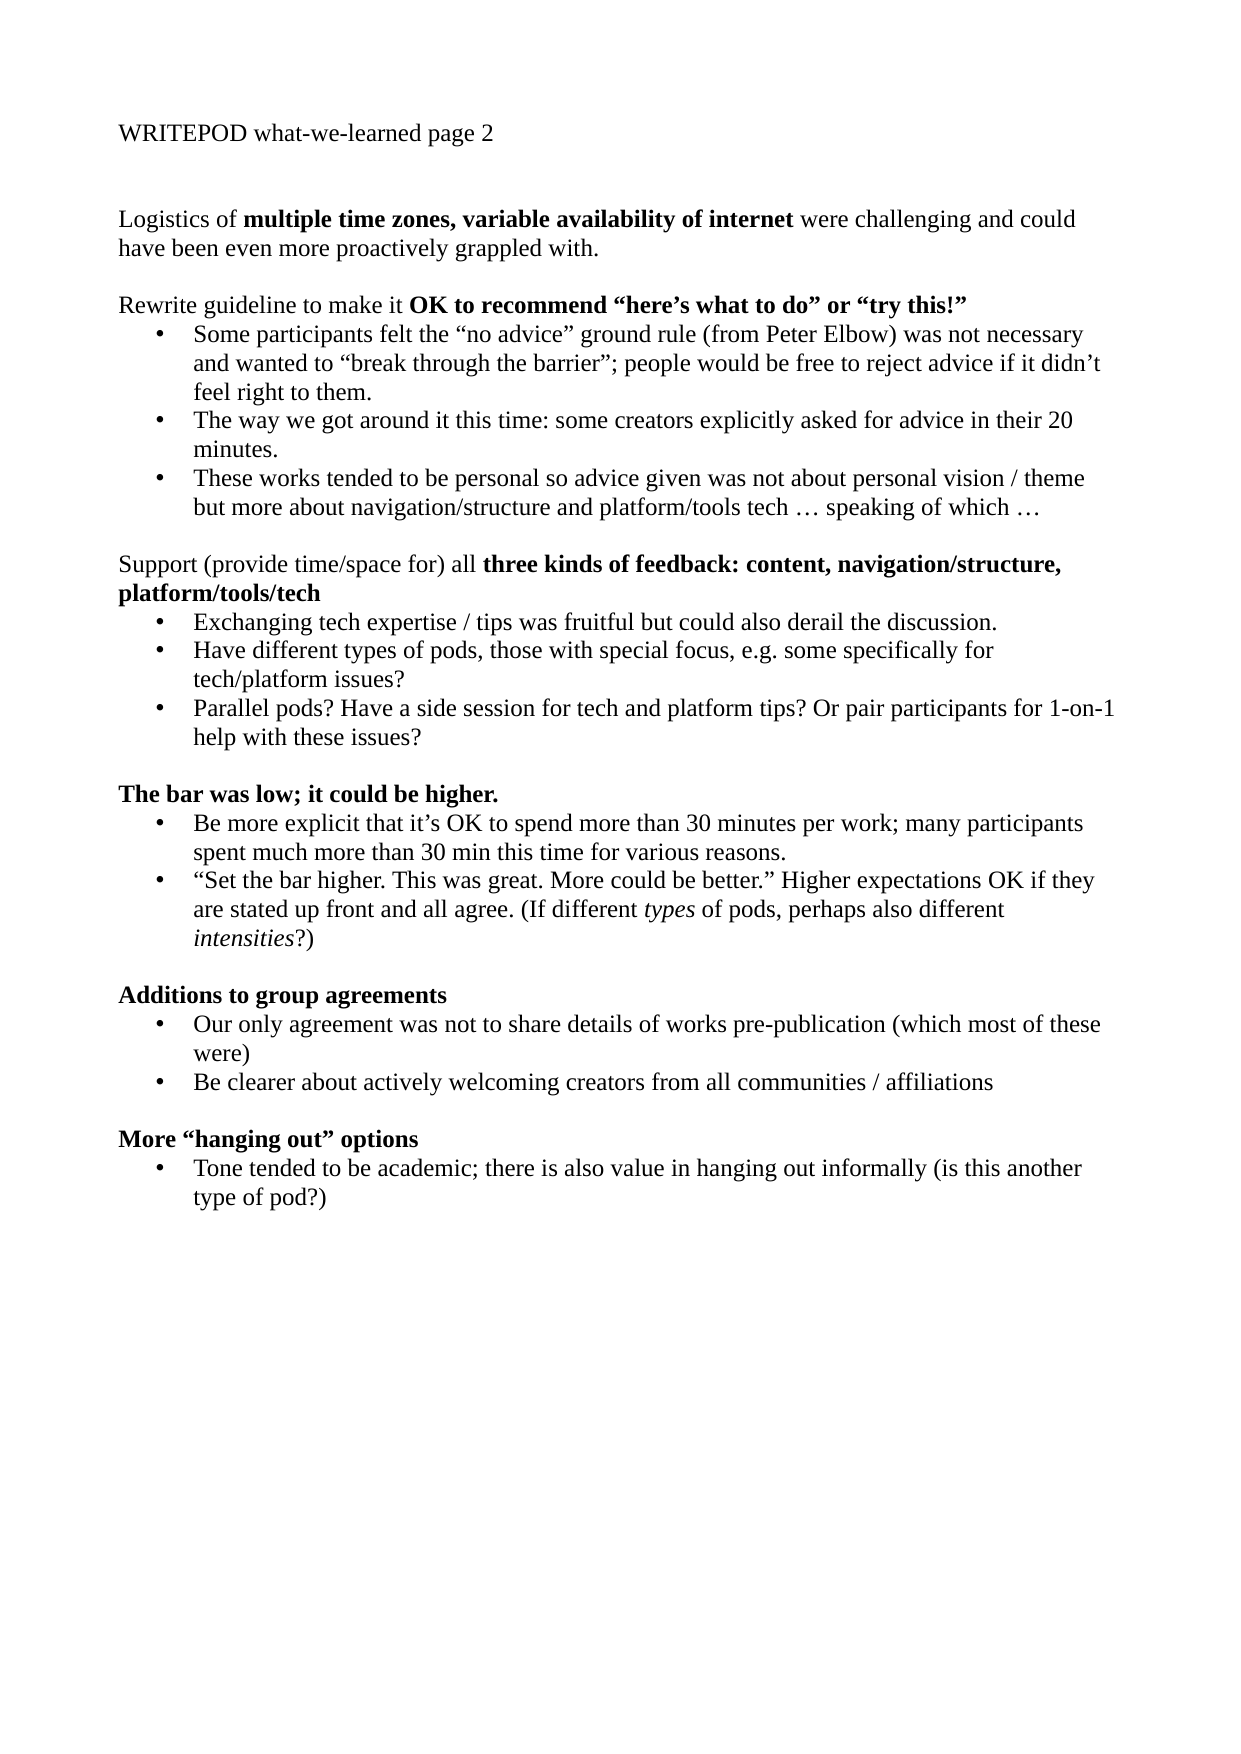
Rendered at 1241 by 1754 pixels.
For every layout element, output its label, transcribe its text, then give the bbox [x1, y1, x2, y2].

text Support (provide time/space for) all three kinds of feedback: content, navigation/structure, platform/tools/tech [118, 549, 1122, 607]
list The way we got around it this time: some creators explicitly asked for advice in their 20 minutes. [156, 406, 1122, 463]
list Our only agreement was not to share details of works pre-publication (which most of these were) [156, 1009, 1122, 1067]
list Exchanging tech expertise / tips was fruitful but could also derail the discussion. [156, 607, 1122, 636]
text More “hanging out” options [118, 1124, 1122, 1153]
text Logistics of multiple time zones, variable availability of internet were challenging and could have been even more proactively grappled with. [118, 204, 1122, 262]
list These works tended to be personal so advice given was not about personal vision / theme but more about navigation/structure and platform/tools tech … speaking of which … [156, 463, 1122, 521]
text The bar was low; it could be higher. [118, 779, 1122, 808]
text WRITEPOD what-we-learned page 2 [118, 118, 1122, 147]
list Some participants felt the “no advice” ground rule (from Peter Elbow) was not necessary and wanted to “break through the barrier”; people would be free to reject advice if it didn’t feel right to them. [156, 319, 1122, 406]
text Rewrite guideline to make it OK to recommend “here’s what to do” or “try this!” [118, 291, 1122, 319]
text Additions to group agreements [118, 981, 1122, 1009]
list Tone tended to be academic; there is also value in hanging out informally (is this another type of pod?) [156, 1153, 1122, 1211]
list Have different types of pods, those with special focus, e.g. some specifically for tech/platform issues? [156, 636, 1122, 693]
list Be more explicit that it’s OK to spend more than 30 minutes per work; many participants spent much more than 30 min this time for various reasons. [156, 808, 1122, 866]
list Parallel pods? Have a side session for tech and platform tips? Or pair participants for 1-on-1 help with these issues? [156, 693, 1122, 751]
list “Set the bar higher. This was great. More could be better.” Higher expectations OK if they are stated up front and all agree. (If different types of pods, perhaps also different intensities?) [156, 866, 1122, 952]
list Be clearer about actively welcoming creators from all communities / affiliations [156, 1067, 1122, 1096]
